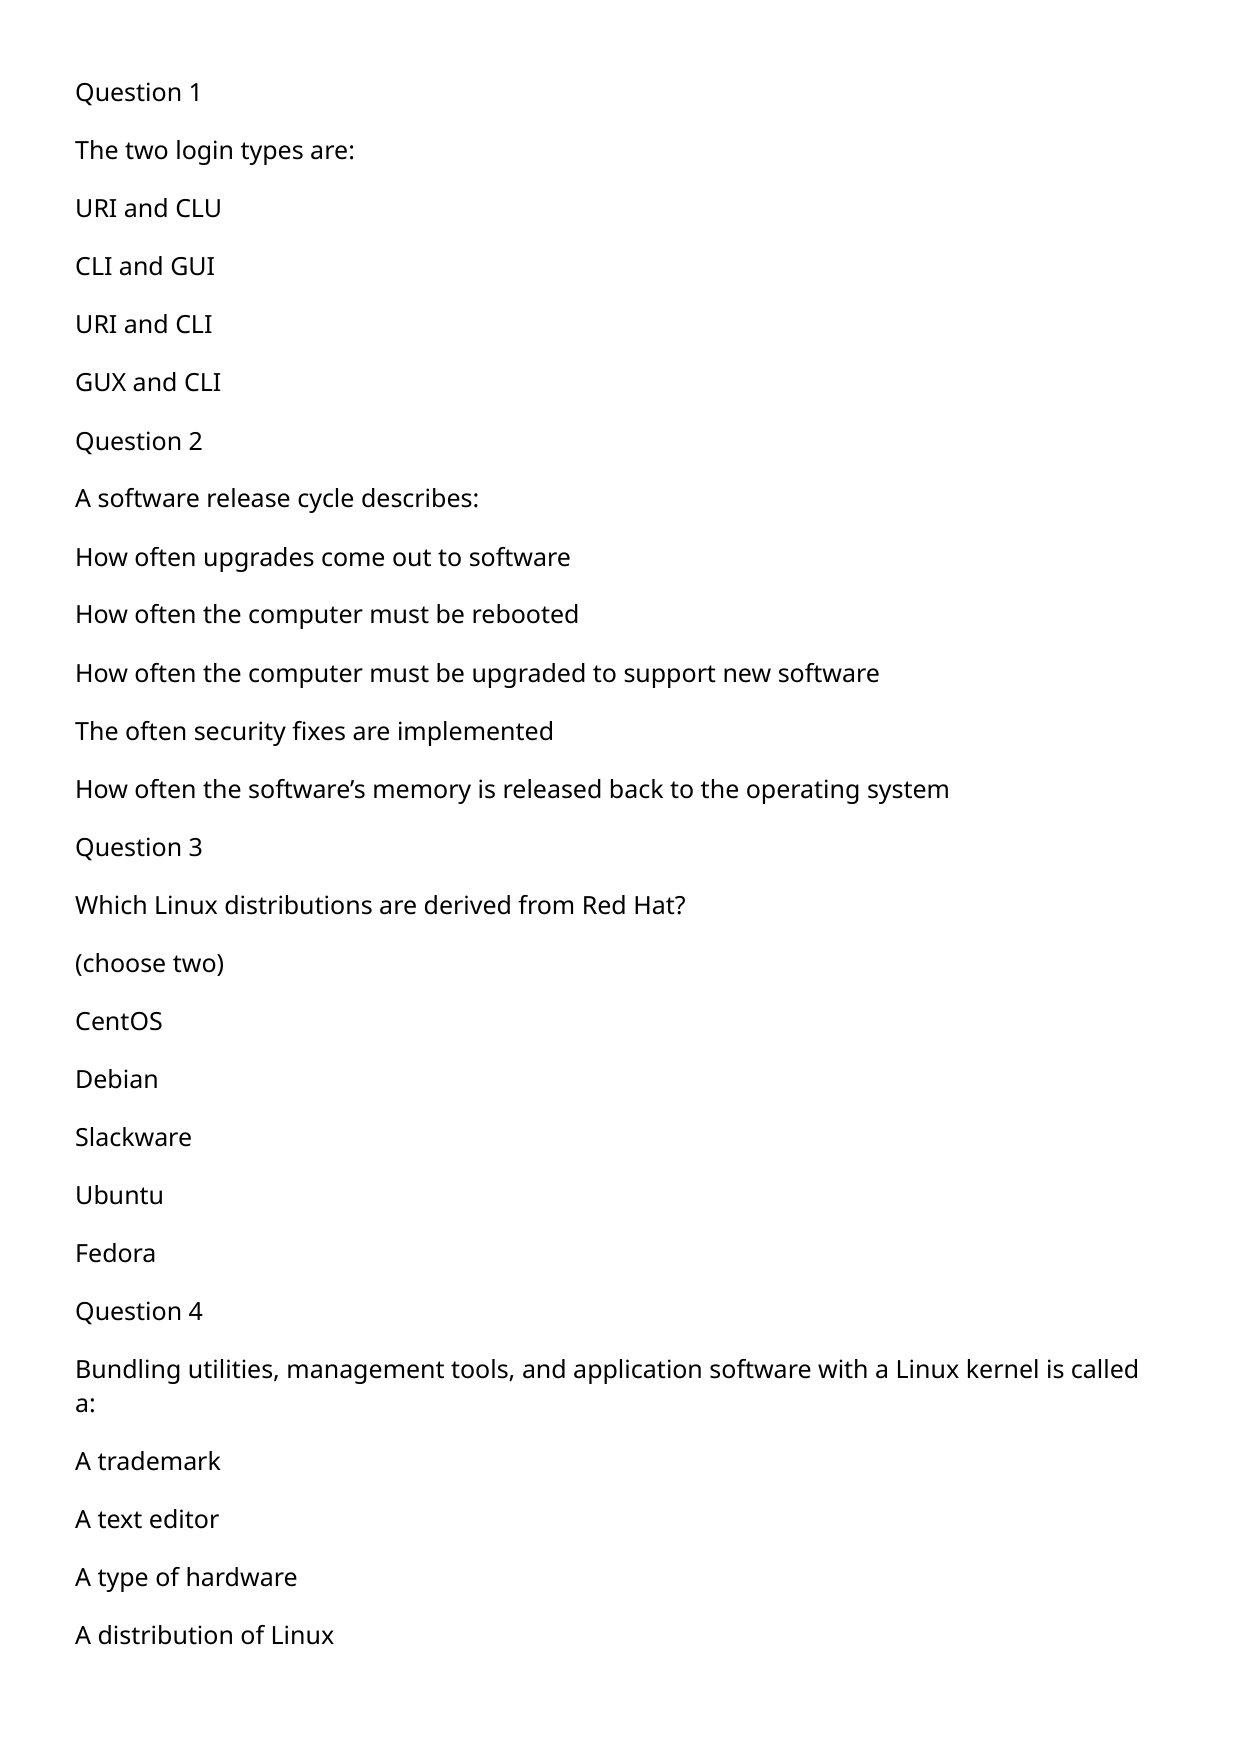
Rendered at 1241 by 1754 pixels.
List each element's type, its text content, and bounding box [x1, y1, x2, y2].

text Bundling utilities, management tools, and application software with a Linux kernel is called a: [75, 1351, 1165, 1419]
text A distribution of Linux [75, 1618, 1165, 1652]
text The often security fixes are implemented [75, 713, 1165, 747]
text Slackware [75, 1119, 1165, 1153]
text How often the computer must be rebooted [75, 597, 1165, 631]
text URI and CLI [75, 307, 1165, 341]
text GUX and CLI [75, 365, 1165, 399]
text Question 4 [75, 1293, 1165, 1327]
text (choose two) [75, 945, 1165, 979]
text How often upgrades come out to software [75, 539, 1165, 573]
text CLI and GUI [75, 249, 1165, 283]
text A type of hardware [75, 1559, 1165, 1594]
text A text editor [75, 1502, 1165, 1536]
text How often the computer must be upgraded to support new software [75, 655, 1165, 689]
text How often the software’s memory is released back to the operating system [75, 771, 1165, 805]
text URI and CLU [75, 191, 1165, 225]
text Which Linux distributions are derived from Red Hat? [75, 887, 1165, 921]
text Question 3 [75, 829, 1165, 863]
text Debian [75, 1061, 1165, 1095]
text Question 2 [75, 423, 1165, 457]
text The two login types are: [75, 133, 1165, 167]
text Fedora [75, 1235, 1165, 1269]
text A software release cycle describes: [75, 481, 1165, 515]
text CentOS [75, 1003, 1165, 1037]
text A trademark [75, 1443, 1165, 1478]
text Question 1 [75, 75, 1165, 109]
text Ubuntu [75, 1177, 1165, 1211]
